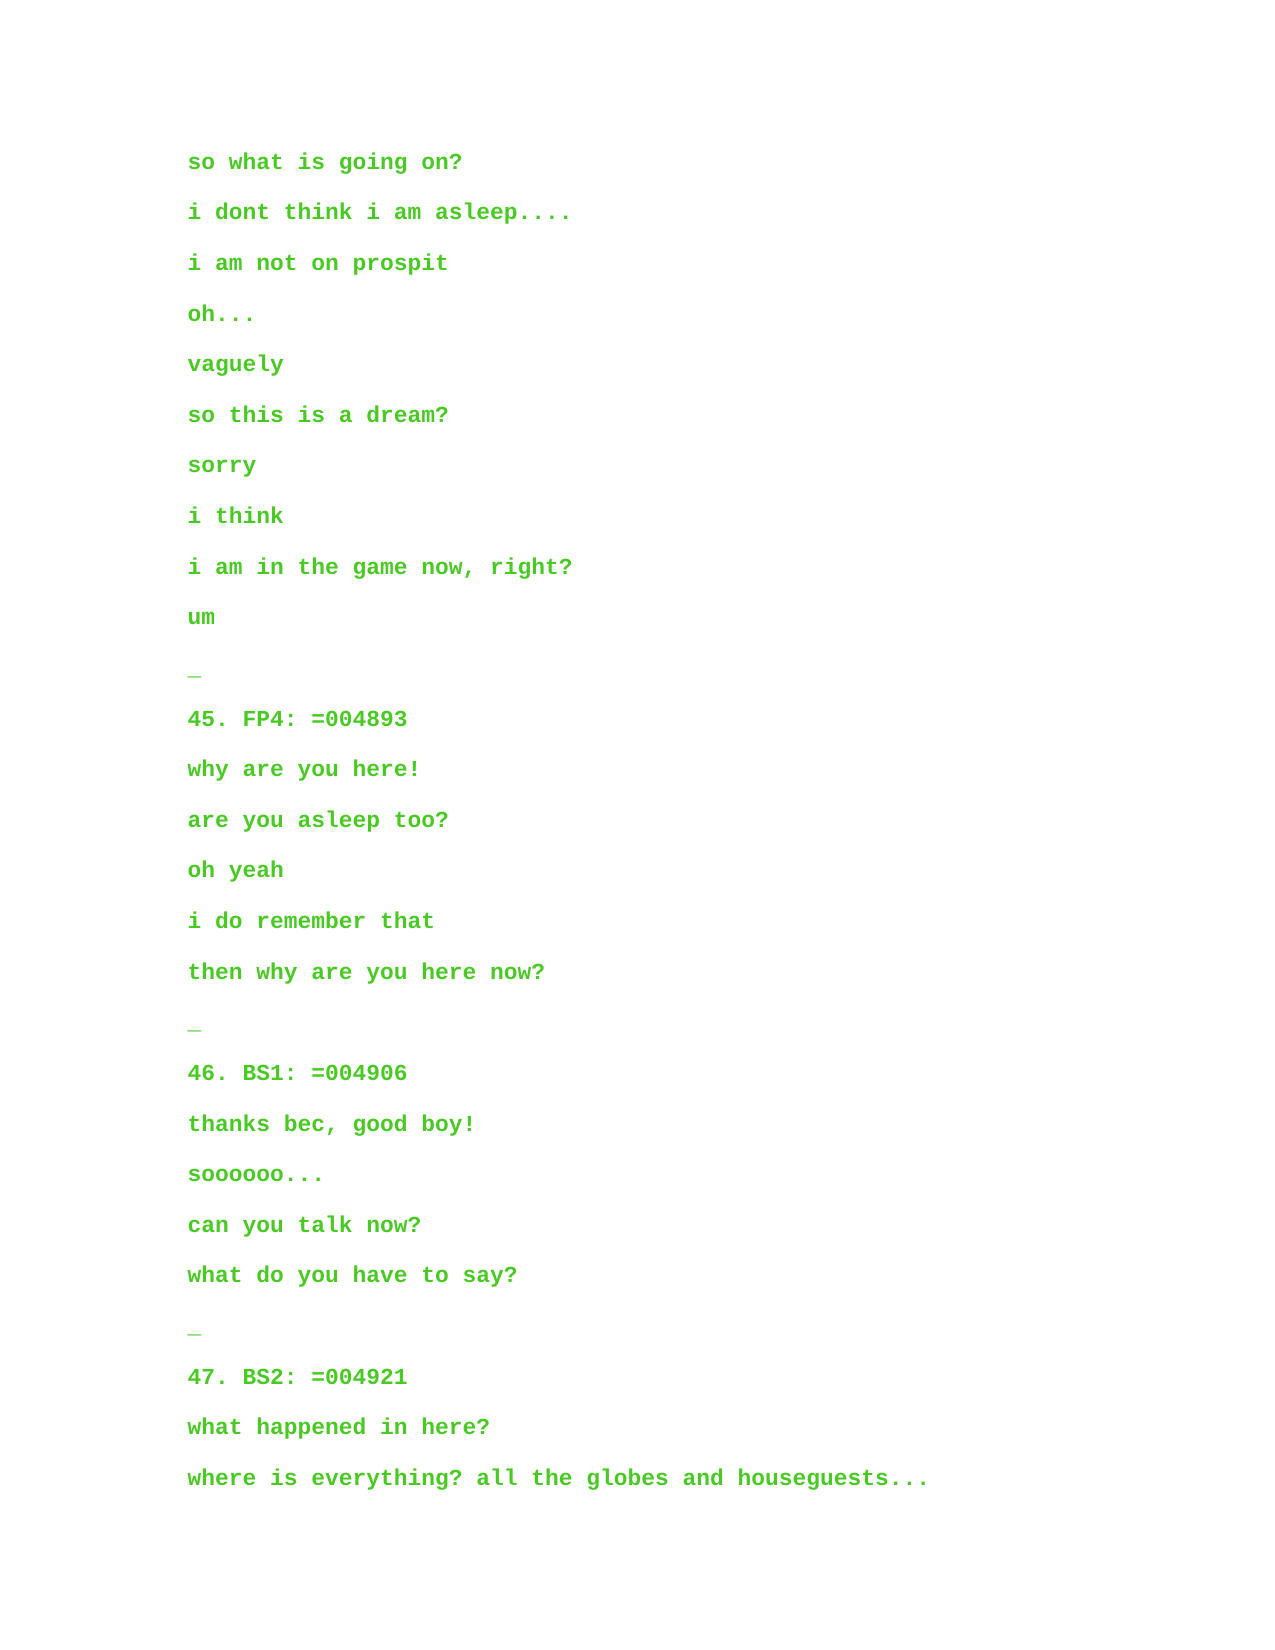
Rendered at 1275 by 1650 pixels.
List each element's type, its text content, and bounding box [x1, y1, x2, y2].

text can you talk now? [187, 1213, 1087, 1239]
text then why are you here now? [187, 960, 1087, 986]
text i do remember that [187, 909, 1087, 935]
text are you asleep too? [187, 808, 1087, 834]
text um [187, 606, 1087, 632]
text what happened in here? [187, 1416, 1087, 1442]
text i am in the game now, right? [187, 555, 1087, 581]
text so this is a dream? [187, 403, 1087, 429]
text why are you here! [187, 757, 1087, 783]
text soooooo... [187, 1162, 1087, 1188]
text where is everything? all the globes and houseguests... [187, 1466, 1087, 1492]
text _ [187, 656, 1087, 682]
text 46. BS1: =004906 [187, 1061, 1087, 1087]
text oh... [187, 302, 1087, 328]
text _ [187, 1314, 1087, 1340]
text so what is going on? [187, 150, 1087, 176]
text _ [187, 1011, 1087, 1037]
text i dont think i am asleep.... [187, 201, 1087, 227]
text vaguely [187, 352, 1087, 378]
text sorry [187, 454, 1087, 480]
text 45. FP4: =004893 [187, 707, 1087, 733]
text what do you have to say? [187, 1264, 1087, 1290]
text i am not on prospit [187, 251, 1087, 277]
text oh yeah [187, 859, 1087, 885]
text 47. BS2: =004921 [187, 1365, 1087, 1391]
text thanks bec, good boy! [187, 1112, 1087, 1138]
text i think [187, 504, 1087, 530]
